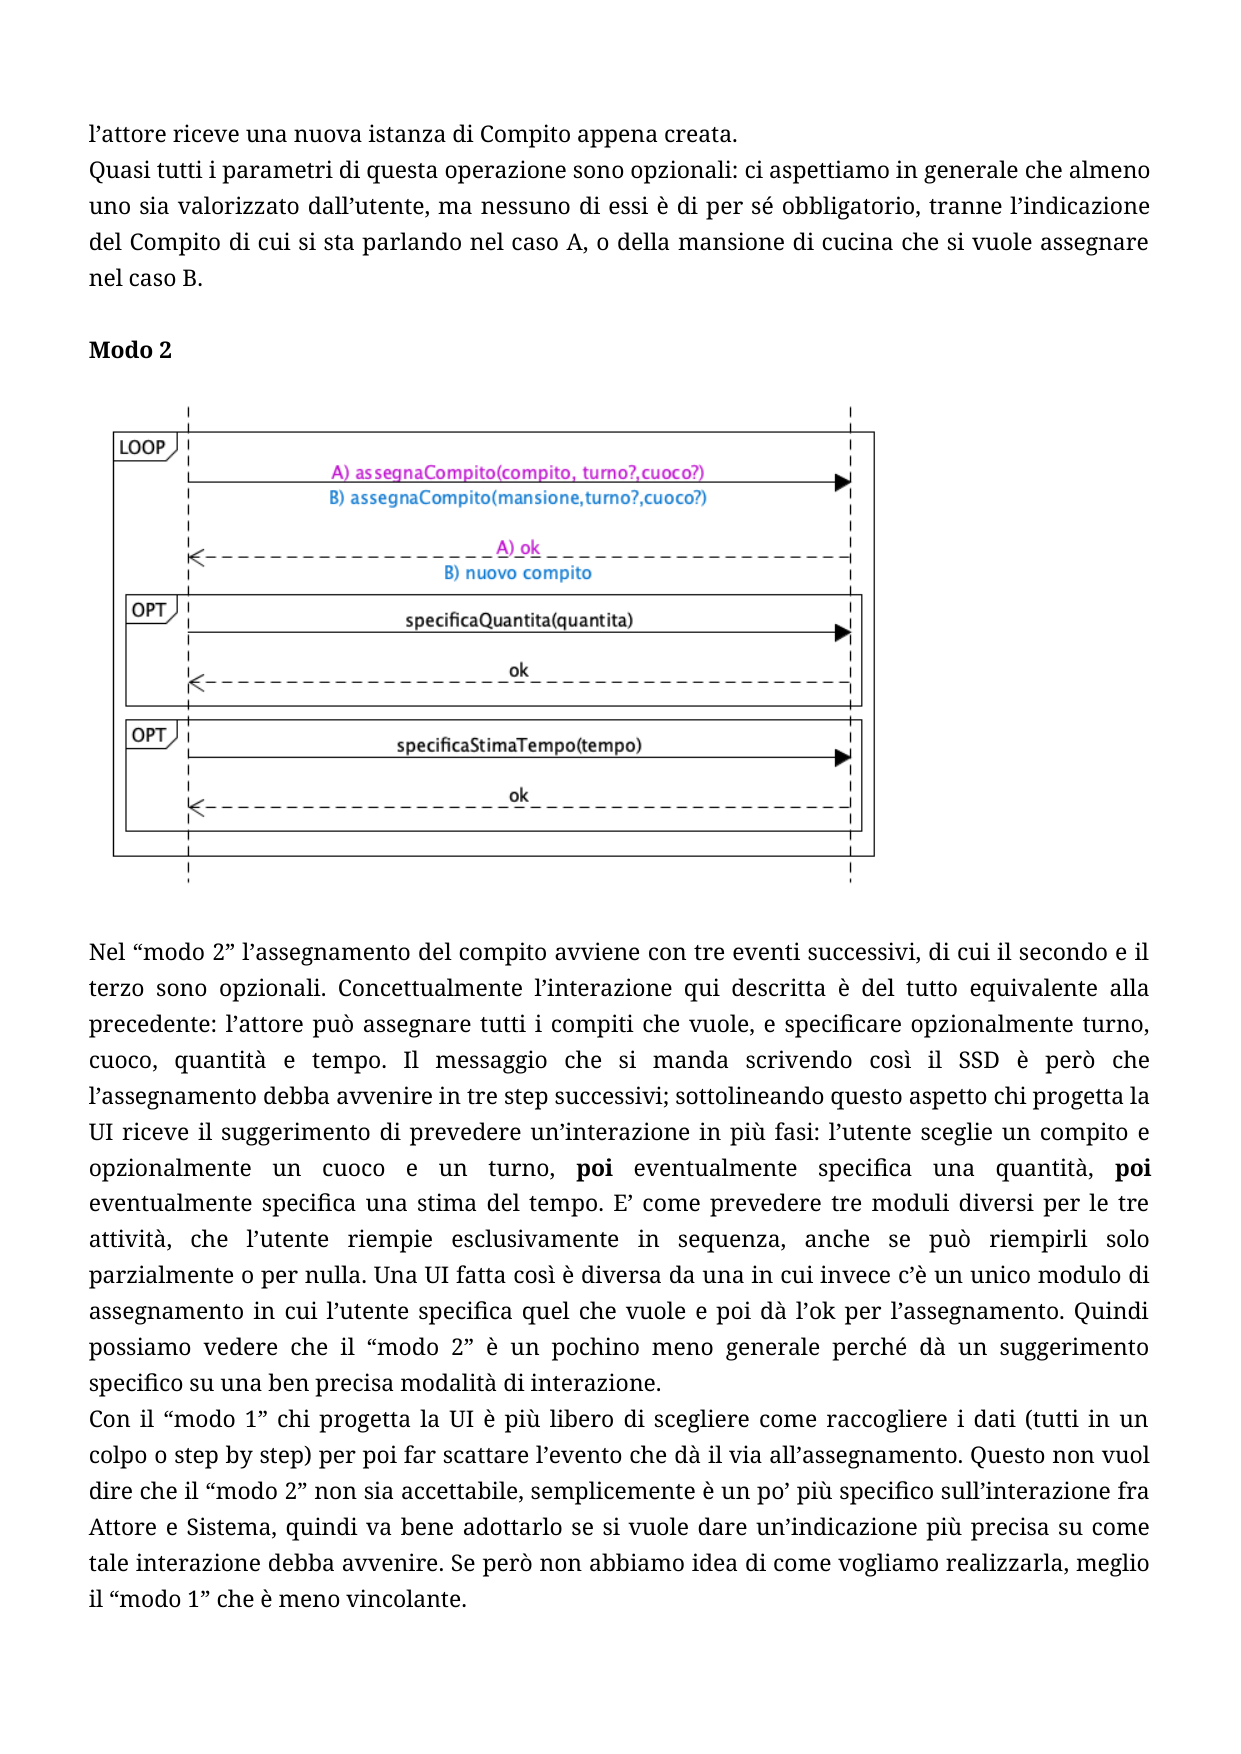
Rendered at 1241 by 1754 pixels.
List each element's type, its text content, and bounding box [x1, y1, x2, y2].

text Nel “modo 2” l’assegnamento del compito avviene con tre eventi successivi, di cui il secondo e il terzo sono opzionali. Concettualmente l’interazione qui descritta è del tutto equivalente alla precedente: l’attore può assegnare tutti i compiti che vuole, e specificare opzionalmente turno, cuoco, quantità e tempo. Il messaggio che si manda scrivendo così il SSD è però che l’assegnamento debba avvenire in tre step successivi; sottolineando questo aspetto chi progetta la UI riceve il suggerimento di prevedere un’interazione in più fasi: l’utente sceglie un compito e opzionalmente un cuoco e un turno, poi eventualmente specifica una quantità, poi eventualmente specifica una stima del tempo. E’ come prevedere tre moduli diversi per le tre attività, che l’utente riempie esclusivamente in sequenza, anche se può riempirli solo parzialmente o per nulla. Una UI fatta così è diversa da una in cui invece c’è un unico modulo di assegnamento in cui l’utente specifica quel che vuole e poi dà l’ok per l’assegnamento. Quindi possiamo vedere che il “modo 2” è un pochino meno generale perché dà un suggerimento specifico su una ben precisa modalità di interazione. [88, 936, 1152, 1398]
text Quasi tutti i parametri di questa operazione sono opzionali: ci aspettiamo in generale che almeno uno sia valorizzato dall’utente, ma nessuno di essi è di per sé obbligatorio, tranne l’indicazione del Compito di cui si sta parlando nel caso A, o della mansione di cucina che si vuole assegnare nel caso B. [88, 154, 1152, 293]
text l’attore riceve una nuova istanza di Compito appena creata. [88, 118, 1152, 149]
text Con il “modo 1” chi progetta la UI è più libero di scegliere come raccogliere i dati (tutti in un colpo o step by step) per poi far scattare l’evento che dà il via all’assegnamento. Questo non vuol dire che il “modo 2” non sia accettabile, semplicemente è un po’ più specifico sull’interazione fra Attore e Sistema, quindi va bene adottarlo se si vuole dare un’indicazione più precisa su come tale interazione debba avvenire. Se però non abbiamo idea di come vogliamo realizzarla, meglio il “modo 1” che è meno vincolante. [88, 1403, 1152, 1614]
text Modo 2 [88, 334, 1152, 365]
picture [88, 369, 900, 932]
